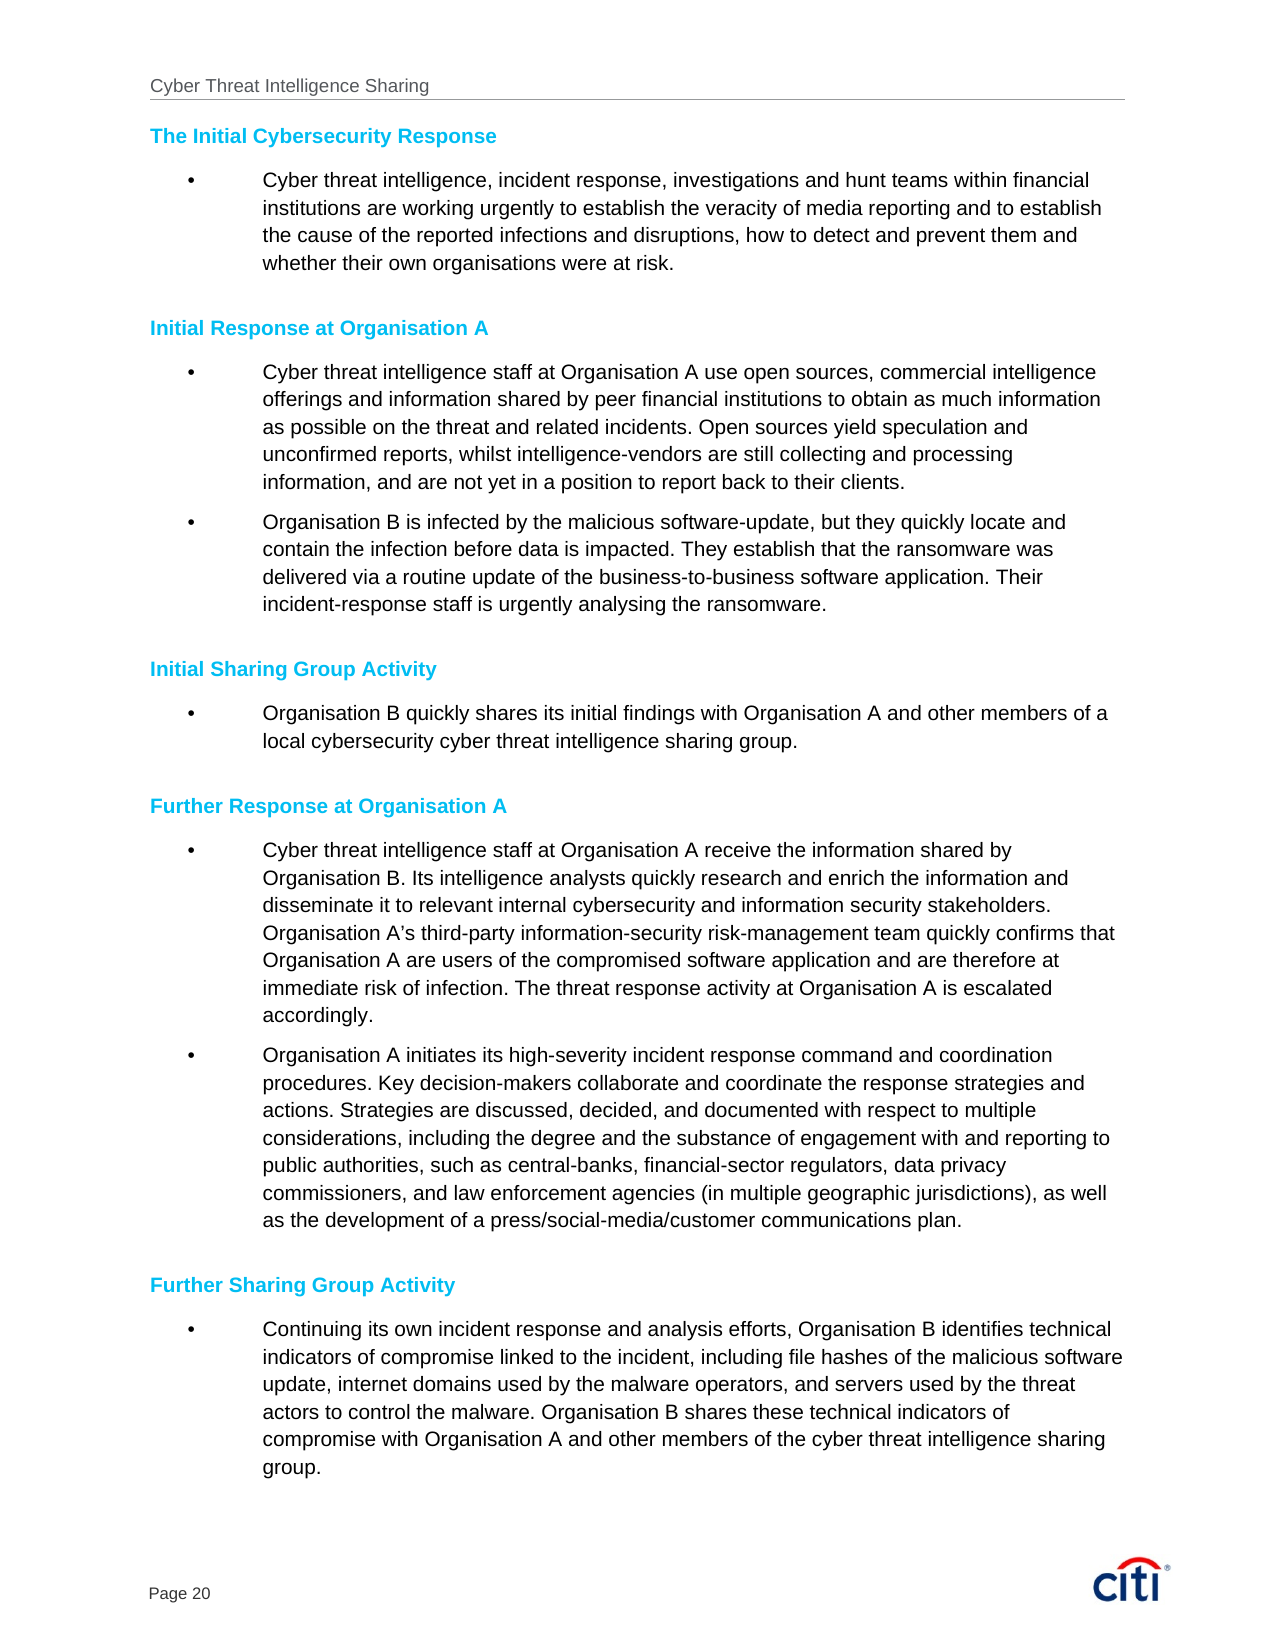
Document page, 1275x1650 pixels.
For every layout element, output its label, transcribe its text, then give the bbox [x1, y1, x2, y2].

subtitle Further Sharing Group Activity [150, 1273, 1125, 1297]
list Cyber threat intelligence, incident response, investigations and hunt teams within financial institutions are working urgently to establish the veracity of media reporting and to establish the cause of the reported infections and disruptions, how to detect and prevent them and whether their own organisations were at risk. [187, 168, 1125, 274]
list Organisation A initiates its high-severity incident response command and coordination procedures. Key decision-makers collaborate and coordinate the response strategies and actions. Strategies are discussed, decided, and documented with respect to multiple considerations, including the degree and the substance of engagement with and reporting to public authorities, such as central-banks, financial-sector regulators, data privacy commissioners, and law enforcement agencies (in multiple geographic jurisdictions), as well as the development of a press/social-media/customer communications plan. [187, 1043, 1125, 1232]
subtitle Initial Response at Organisation A [150, 315, 1125, 339]
subtitle Further Response at Organisation A [150, 794, 1125, 818]
list Cyber threat intelligence staff at Organisation A use open sources, commercial intelligence offerings and information shared by peer financial institutions to obtain as much information as possible on the threat and related incidents. Open sources yield speculation and unconfirmed reports, whilst intelligence-vendors are still collecting and processing information, and are not yet in a position to report back to their clients. [187, 359, 1125, 493]
subtitle The Initial Cybersecurity Response [150, 124, 1125, 148]
list Organisation B is infected by the malicious software-update, but they quickly locate and contain the infection before data is impacted. They establish that the ransomware was delivered via a routine update of the business-to-business software application. Their incident-response staff is urgently analysing the ransomware. [187, 509, 1125, 616]
subtitle Initial Sharing Group Activity [150, 657, 1125, 681]
list Organisation B quickly shares its initial findings with Organisation A and other members of a local cybersecurity cyber threat intelligence sharing group. [187, 701, 1125, 753]
list Cyber threat intelligence staff at Organisation A receive the information shared by Organisation B. Its intelligence analysts quickly research and enrich the information and disseminate it to relevant internal cybersecurity and information security stakeholders. Organisation A’s third-party information-security risk-management team quickly confirms that Organisation A are users of the compromised software application and are therefore at immediate risk of infection. The threat response activity at Organisation A is escalated accordingly. [187, 838, 1125, 1027]
list Continuing its own incident response and analysis efforts, Organisation B identifies technical indicators of compromise linked to the incident, including file hashes of the malicious software update, internet domains used by the malware operators, and servers used by the threat actors to control the malware. Organisation B shares these technical indicators of compromise with Organisation A and other members of the cyber threat intelligence sharing group. [187, 1317, 1125, 1478]
